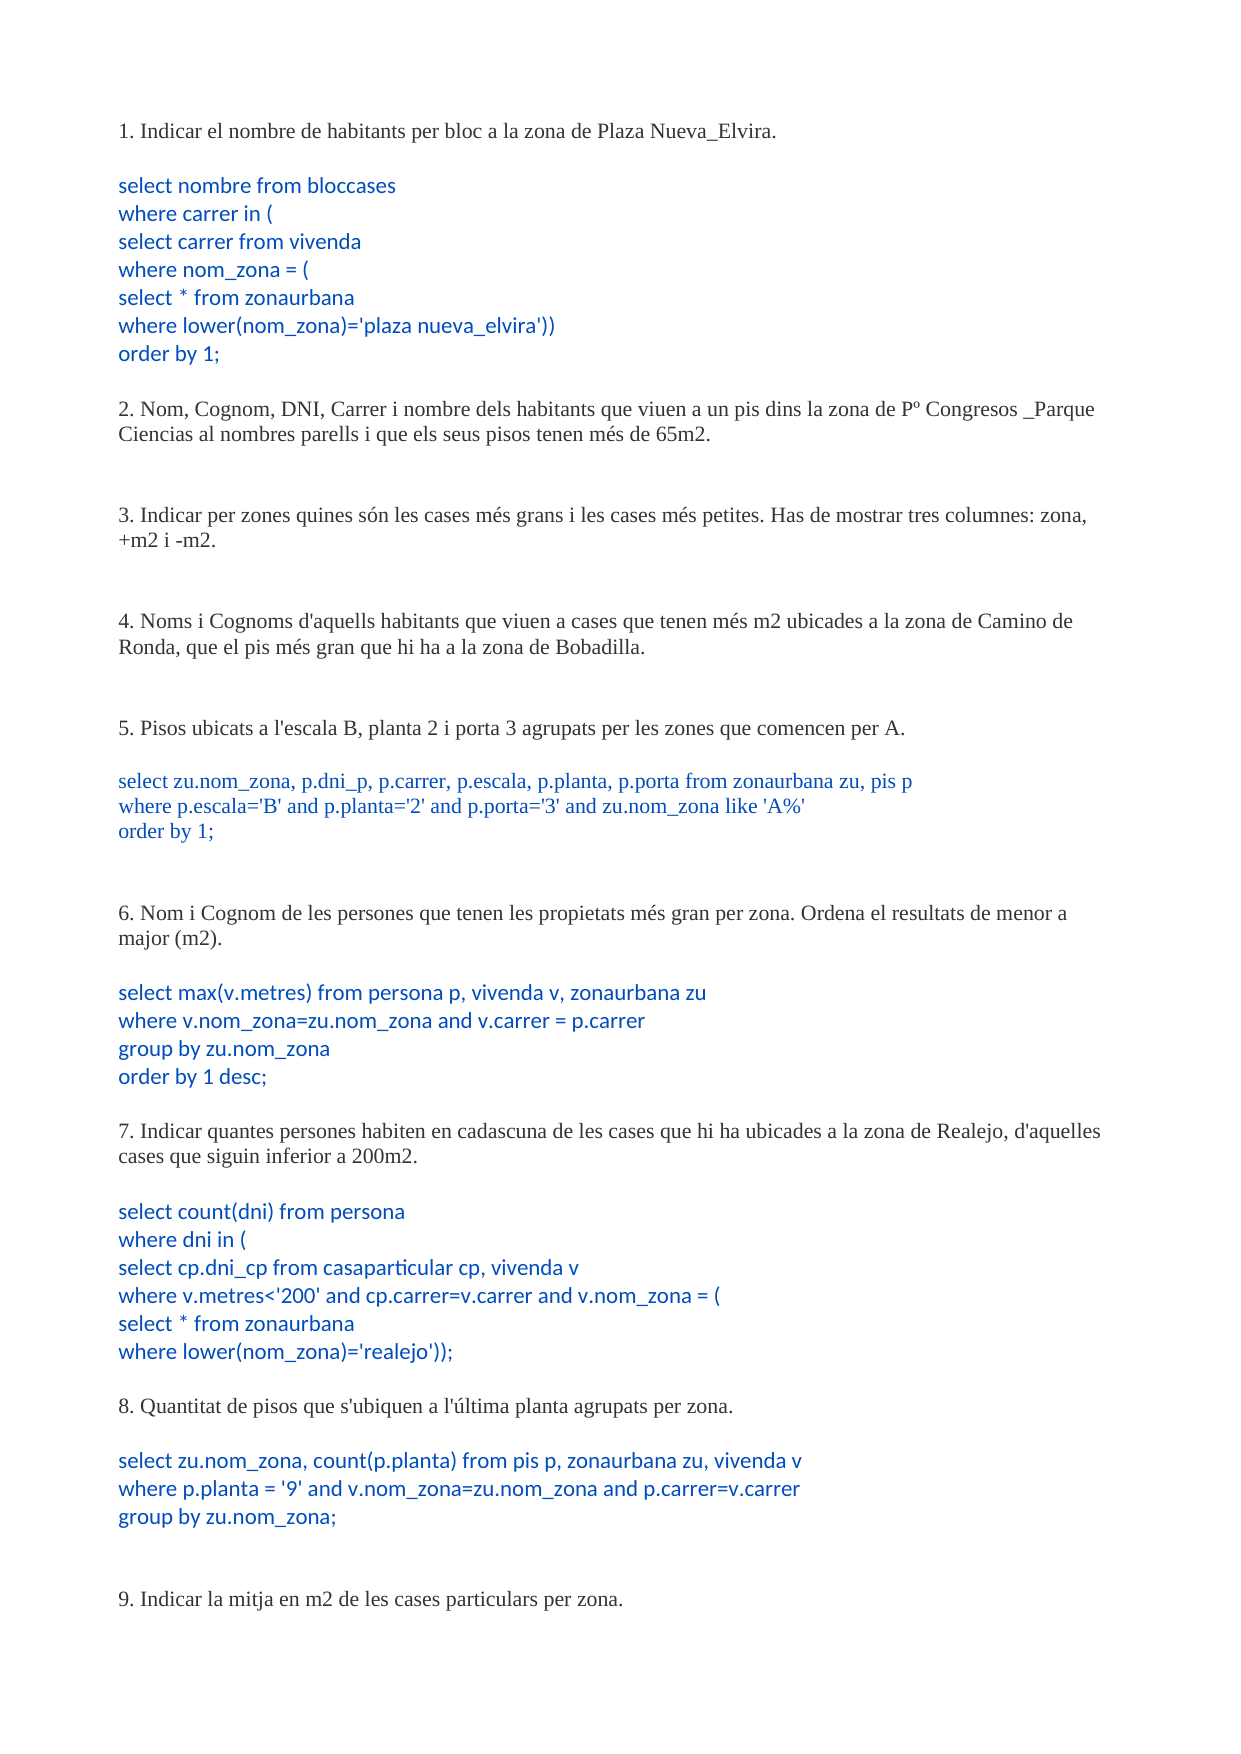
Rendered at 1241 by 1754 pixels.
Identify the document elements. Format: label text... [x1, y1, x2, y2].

text select * from zonaurbana [118, 1309, 1122, 1337]
text select zu.nom_zona, p.dni_p, p.carrer, p.escala, p.planta, p.porta from zonaurbana zu, pis p [118, 768, 1122, 793]
text where v.nom_zona=zu.nom_zona and v.carrer = p.carrer [118, 1006, 1122, 1034]
text select * from zonaurbana [118, 283, 1122, 311]
text 6. Nom i Cognom de les persones que tenen les propietats més gran per zona. Ordena el resultats de menor a major (m2). [118, 900, 1122, 950]
text group by zu.nom_zona [118, 1034, 1122, 1062]
text 1. Indicar el nombre de habitants per bloc a la zona de Plaza Nueva_Elvira. [118, 118, 1122, 143]
text 5. Pisos ubicats a l'escala B, planta 2 i porta 3 agrupats per les zones que comencen per A. [118, 715, 1122, 740]
text where v.metres<'200' and cp.carrer=v.carrer and v.nom_zona = ( [118, 1281, 1122, 1309]
text select nombre from bloccases [118, 171, 1122, 199]
text 9. Indicar la mitja en m2 de les cases particulars per zona. [118, 1586, 1122, 1611]
text select count(dni) from persona [118, 1197, 1122, 1225]
text 2. Nom, Cognom, DNI, Carrer i nombre dels habitants que viuen a un pis dins la zona de Pº Congresos _Parque Ciencias al nombres parells i que els seus pisos tenen més de 65m2. [118, 396, 1122, 446]
text order by 1; [118, 339, 1122, 367]
text where nom_zona = ( [118, 255, 1122, 283]
text 4. Noms i Cognoms d'aquells habitants que viuen a cases que tenen més m2 ubicades a la zona de Camino de Ronda, que el pis més gran que hi ha a la zona de Bobadilla. [118, 608, 1122, 659]
text where dni in ( [118, 1225, 1122, 1253]
text select max(v.metres) from persona p, vivenda v, zonaurbana zu [118, 978, 1122, 1006]
text where p.escala='B' and p.planta='2' and p.porta='3' and zu.nom_zona like 'A%' [118, 793, 1122, 818]
text where p.planta = '9' and v.nom_zona=zu.nom_zona and p.carrer=v.carrer [118, 1474, 1122, 1502]
text group by zu.nom_zona; [118, 1502, 1122, 1530]
text 3. Indicar per zones quines són les cases més grans i les cases més petites. Has de mostrar tres columnes: zona, +m2 i -m2. [118, 502, 1122, 552]
text 7. Indicar quantes persones habiten en cadascuna de les cases que hi ha ubicades a la zona de Realejo, d'aquelles cases que siguin inferior a 200m2. [118, 1118, 1122, 1169]
text where lower(nom_zona)='plaza nueva_elvira')) [118, 311, 1122, 339]
text select cp.dni_cp from casaparticular cp, vivenda v [118, 1253, 1122, 1281]
text where lower(nom_zona)='realejo')); [118, 1337, 1122, 1365]
text order by 1; [118, 818, 1122, 844]
text select zu.nom_zona, count(p.planta) from pis p, zonaurbana zu, vivenda v [118, 1446, 1122, 1474]
text order by 1 desc; [118, 1062, 1122, 1090]
text select carrer from vivenda [118, 227, 1122, 255]
text 8. Quantitat de pisos que s'ubiquen a l'última planta agrupats per zona. [118, 1393, 1122, 1418]
text where carrer in ( [118, 199, 1122, 227]
